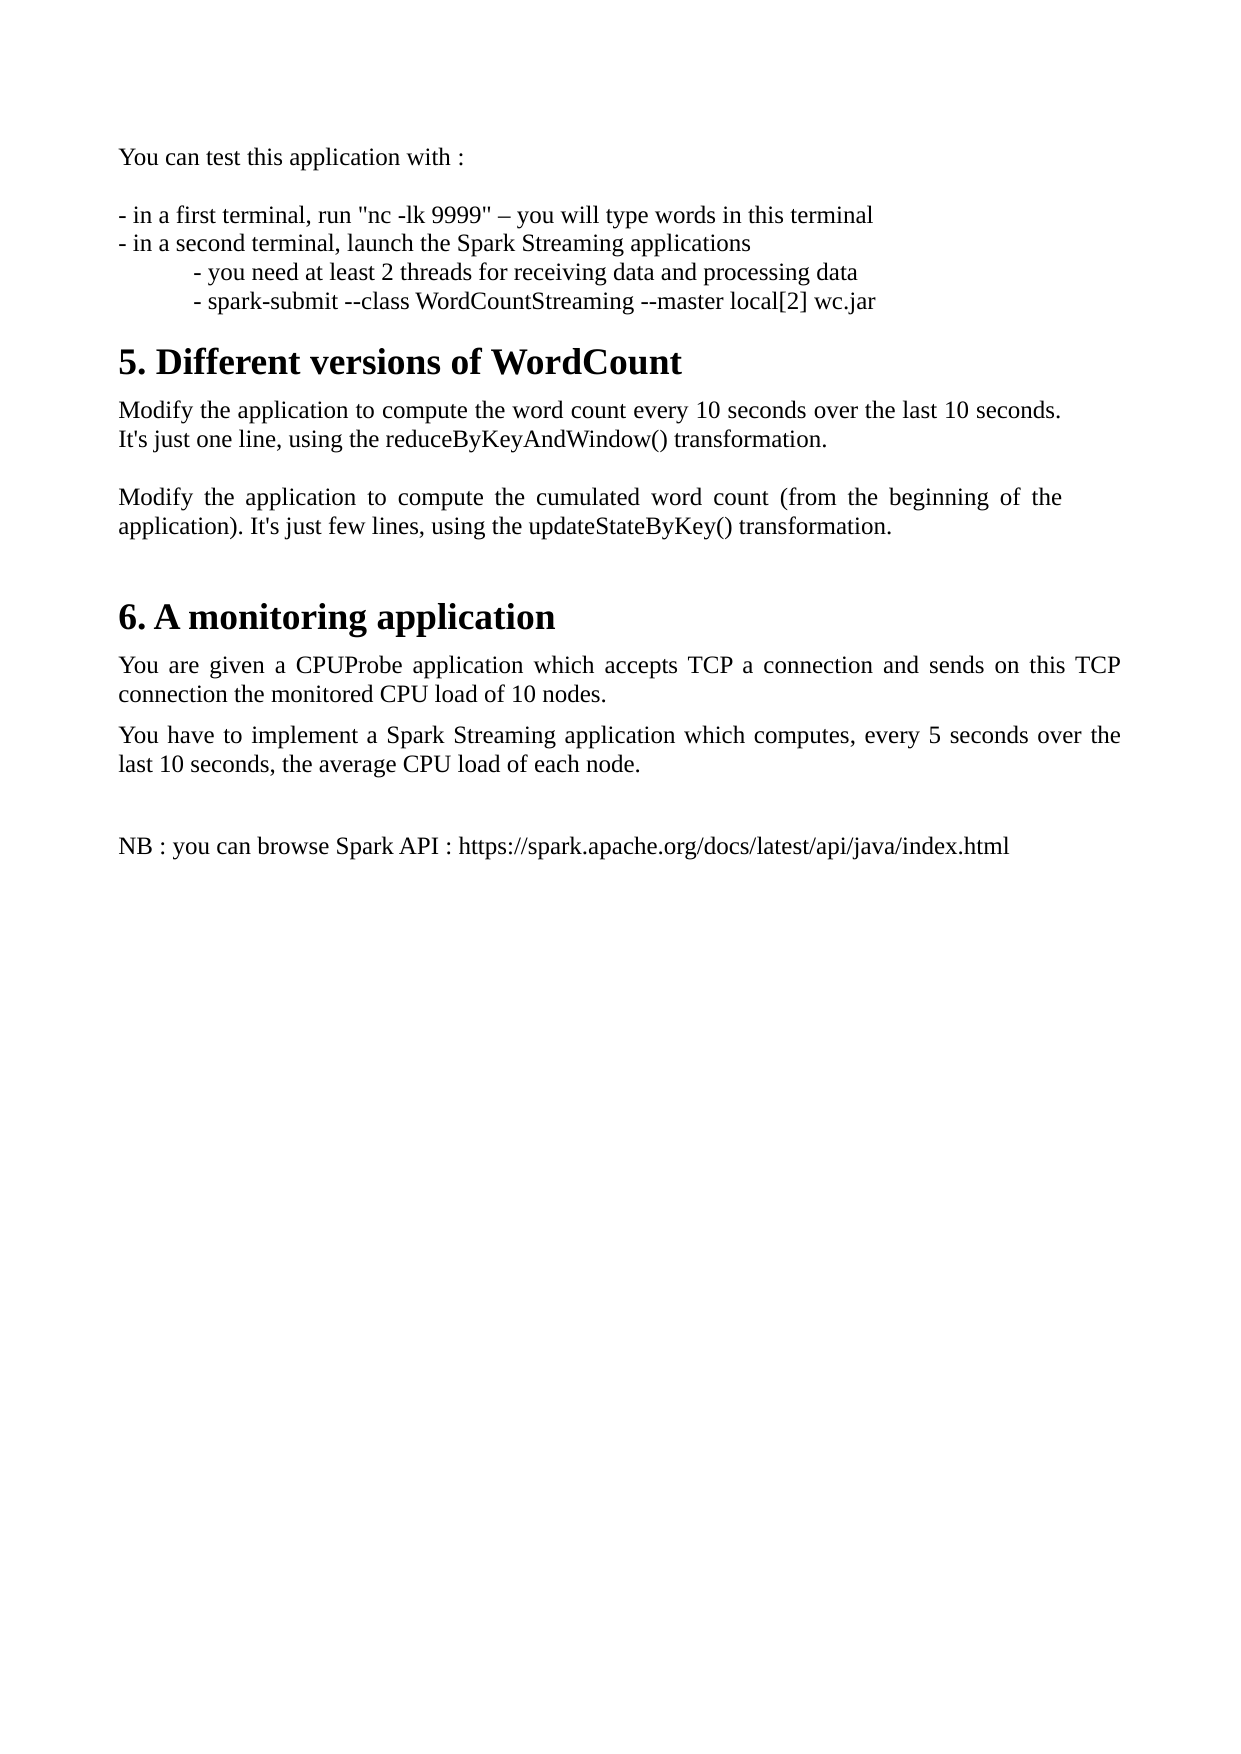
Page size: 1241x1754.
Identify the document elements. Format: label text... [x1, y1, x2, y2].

text - in a second terminal, launch the Spark Streaming applications [118, 228, 1122, 257]
text - you need at least 2 threads for receiving data and processing data [118, 257, 1122, 286]
text You have to implement a Spark Streaming application which computes, every 5 seconds over the last 10 seconds, the average CPU load of each node. [118, 720, 1122, 777]
text - spark-submit --class WordCountStreaming --master local[2] wc.jar [118, 286, 1122, 315]
text You can test this application with : [118, 142, 1122, 171]
subtitle 5. Different versions of WordCount [118, 340, 1122, 383]
text NB : you can browse Spark API : https://spark.apache.org/docs/latest/api/java/index.html [118, 831, 1063, 860]
text - in a first terminal, run "nc -lk 9999" – you will type words in this terminal [118, 200, 1122, 228]
text You are given a CPUProbe application which accepts TCP a connection and sends on this TCP connection the monitored CPU load of 10 nodes. [118, 650, 1122, 707]
text Modify the application to compute the word count every 10 seconds over the last 10 seconds. It's just one line, using the reduceByKeyAndWindow() transformation. [118, 395, 1063, 453]
subtitle 6. A monitoring application [118, 594, 1122, 637]
text Modify the application to compute the cumulated word count (from the beginning of the application). It's just few lines, using the updateStateByKey() transformation. [118, 482, 1063, 540]
